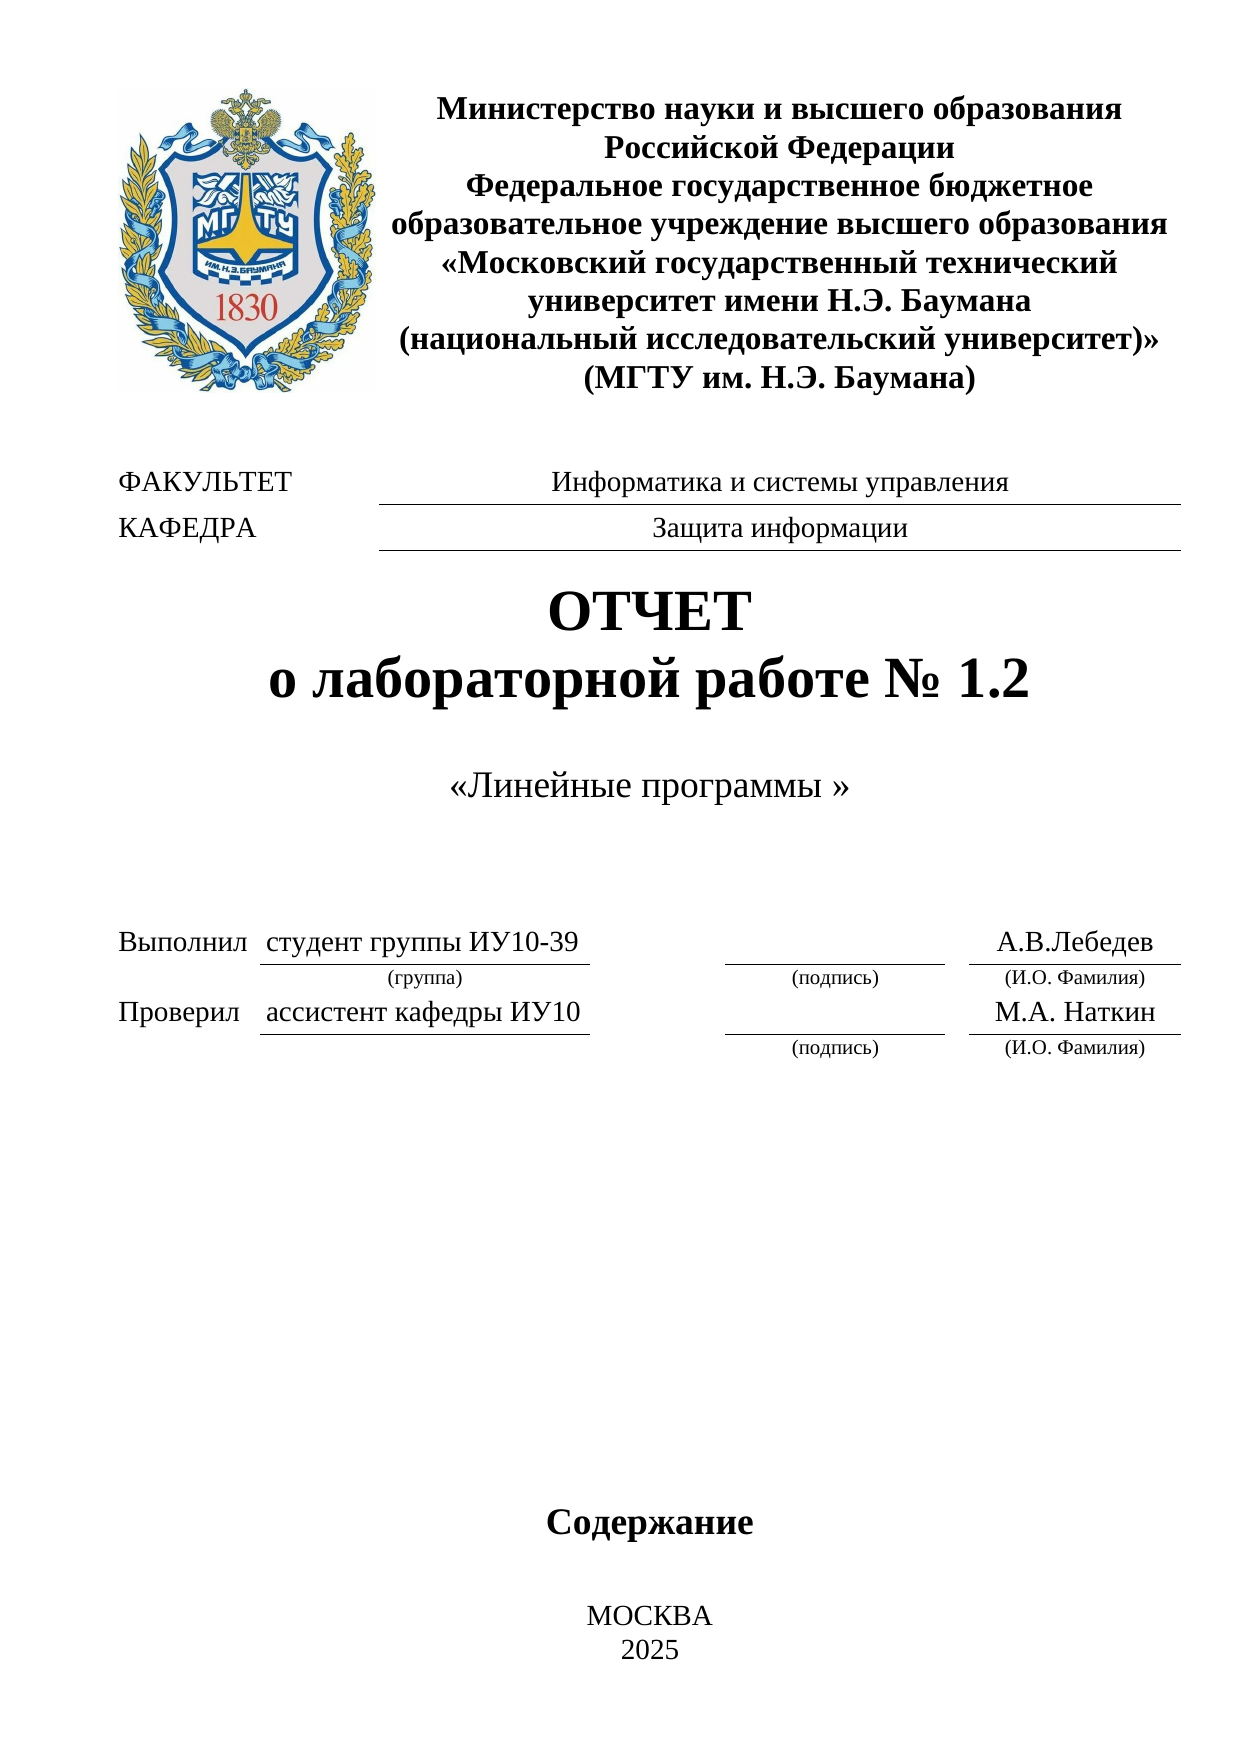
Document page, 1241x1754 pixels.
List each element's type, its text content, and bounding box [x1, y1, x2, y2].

table_cell [725, 989, 945, 1034]
table_cell [945, 964, 969, 989]
table_cell КАФЕДРА [118, 504, 379, 550]
text Содержание [118, 1499, 1181, 1543]
title ОТЧЕТ о лабораторной работе № 1.2 [118, 576, 1181, 710]
table_cell (подпись) [725, 965, 945, 989]
table_cell [260, 1035, 589, 1059]
table_cell (подпись) [725, 1035, 945, 1059]
table_cell Защита информации [379, 505, 1181, 550]
table_cell М.А. Наткин [969, 989, 1181, 1034]
table_cell [118, 964, 260, 989]
table_header А.В.Лебедев [969, 919, 1181, 963]
table_header Информатика и системы управления [379, 459, 1181, 504]
table_cell [590, 989, 725, 1034]
table_cell (И.О. Фамилия) [969, 965, 1181, 989]
table_header [590, 919, 725, 963]
table_cell (группа) [260, 965, 589, 989]
table_header [725, 919, 945, 963]
table_header ФАКУЛЬТЕТ [118, 459, 379, 504]
subtitle «Линейные программы » [118, 762, 1181, 805]
table_cell [590, 1034, 725, 1059]
table_cell (И.О. Фамилия) [969, 1035, 1181, 1059]
table_cell [118, 1034, 260, 1059]
table_cell [945, 989, 969, 1034]
table_cell ассистент кафедры ИУ10 [260, 989, 589, 1034]
table_cell [945, 1034, 969, 1059]
table_cell Проверил [118, 989, 260, 1034]
table_header Выполнил [118, 919, 260, 963]
picture [118, 88, 376, 393]
table_header [945, 919, 969, 963]
table_cell [590, 964, 725, 989]
table_header студент группы ИУ10-39 [260, 919, 589, 963]
